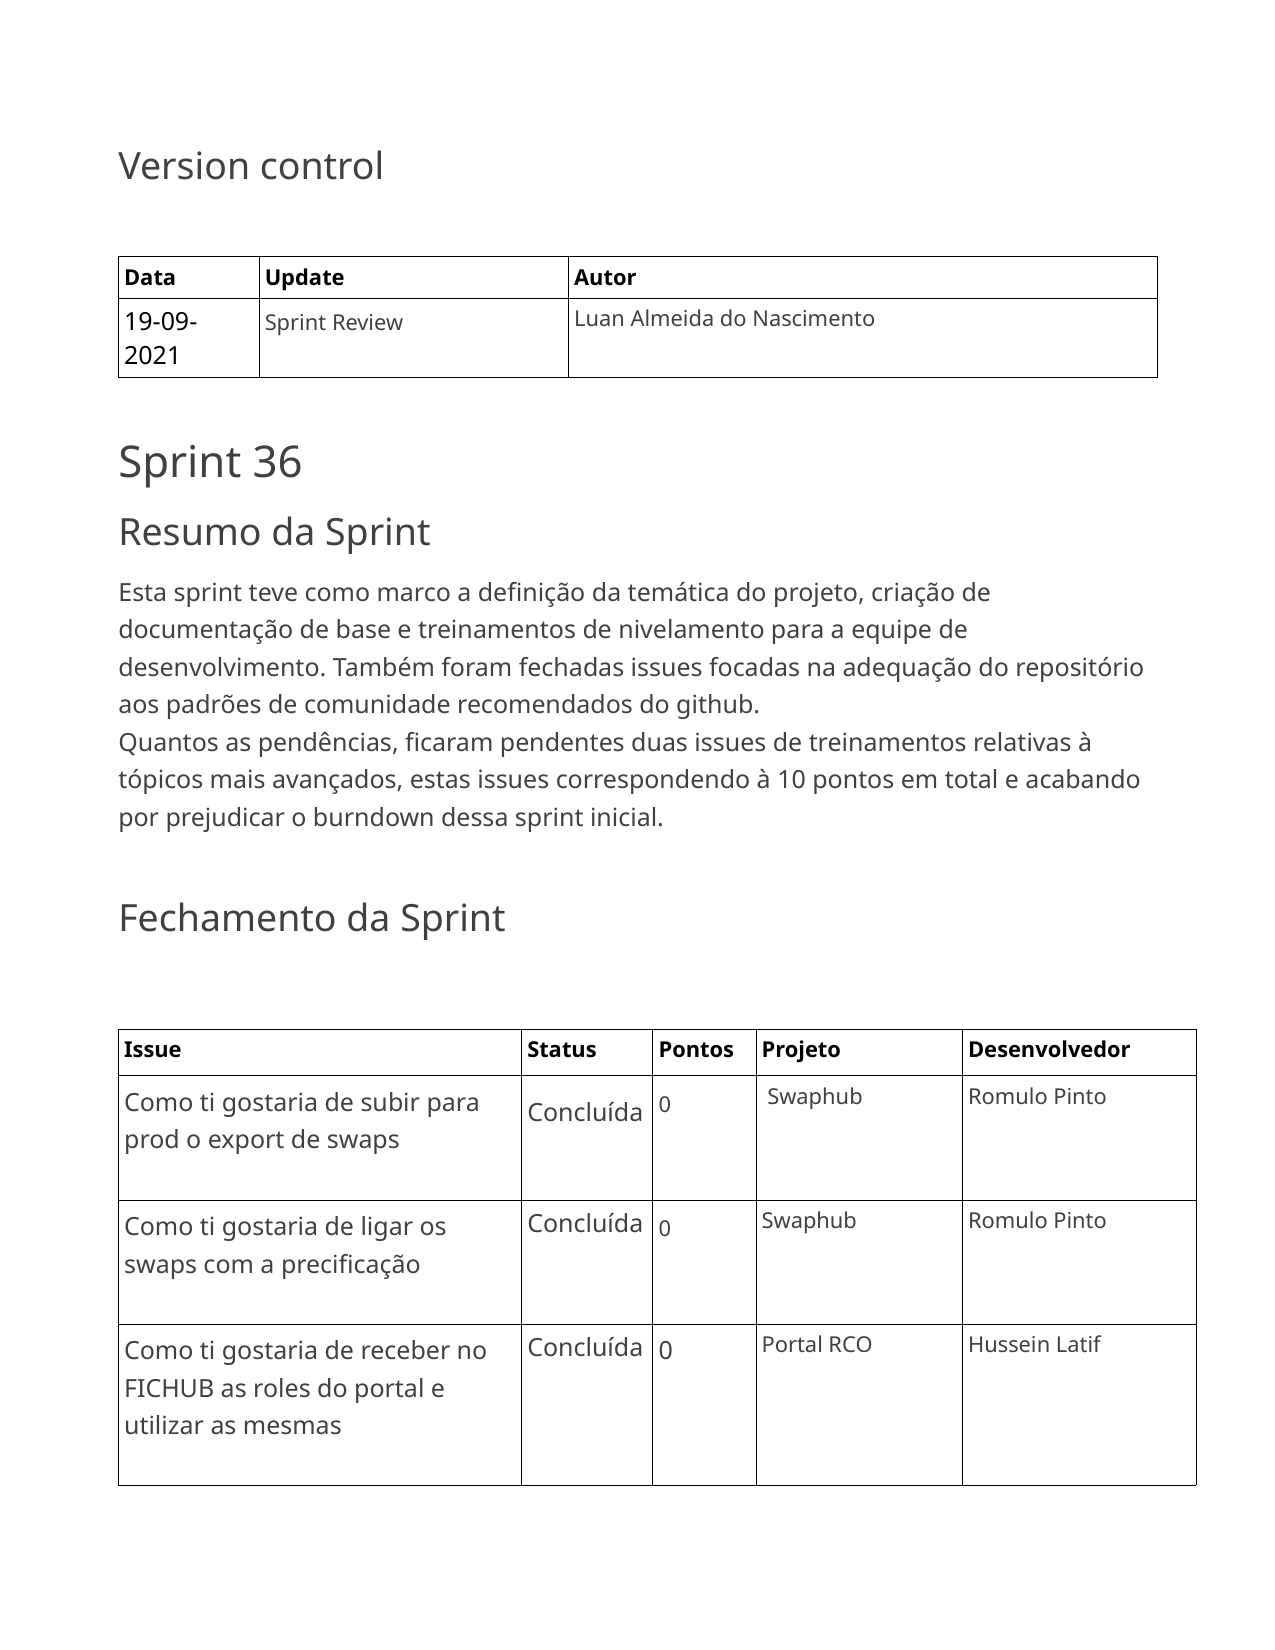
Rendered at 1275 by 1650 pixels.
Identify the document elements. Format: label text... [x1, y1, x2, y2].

table_cell Concluída [522, 1201, 652, 1323]
table_cell Como ti gostaria de subir para prod o export de swaps [119, 1076, 521, 1199]
table_cell 0 [653, 1076, 756, 1199]
table_header Data [119, 257, 259, 298]
subtitle Sprint 36 [118, 431, 1157, 491]
table_cell Concluída [522, 1325, 652, 1485]
subtitle Resumo da Sprint [118, 505, 1157, 556]
table_cell Romulo Pinto [963, 1201, 1196, 1323]
table_header Desenvolvedor [963, 1030, 1196, 1075]
text Esta sprint teve como marco a definição da temática do projeto, criação de documentação de base e treinamentos de nivelamento para a equipe de desenvolvimento. Também foram fechadas issues focadas na adequação do repositório aos padrões de comunidade recomendados do github. Quantos as pendências, ficaram pendentes duas issues de treinamentos relativas à tópicos mais avançados, estas issues correspondendo à 10 pontos em total e acabando por prejudicar o burndown dessa sprint inicial. [118, 571, 1157, 833]
subtitle Fechamento da Sprint [118, 892, 1157, 943]
table_cell Hussein Latif [963, 1325, 1196, 1485]
table_cell Como ti gostaria de ligar os swaps com a precificação [119, 1201, 521, 1323]
table_cell Concluída [522, 1076, 652, 1199]
table_cell Luan Almeida do Nascimento [569, 299, 1157, 377]
table_cell Portal RCO [757, 1325, 962, 1485]
table_cell 0 [653, 1201, 756, 1323]
table_cell Romulo Pinto [963, 1076, 1196, 1199]
table_header Autor [569, 257, 1157, 298]
table_header Update [260, 257, 568, 298]
table_header Status [522, 1030, 652, 1075]
table_cell Swaphub [757, 1201, 962, 1323]
table_header Issue [119, 1030, 521, 1075]
table_cell Swaphub [757, 1076, 962, 1199]
table_cell Como ti gostaria de receber no FICHUB as roles do portal e utilizar as mesmas [119, 1325, 521, 1485]
table_header Projeto [757, 1030, 962, 1075]
subtitle Version control [118, 139, 1157, 190]
table_cell 0 [653, 1325, 756, 1485]
table_header Pontos [653, 1030, 756, 1075]
table_cell 19-09-2021 [119, 299, 259, 377]
table_cell Sprint Review [260, 299, 568, 377]
